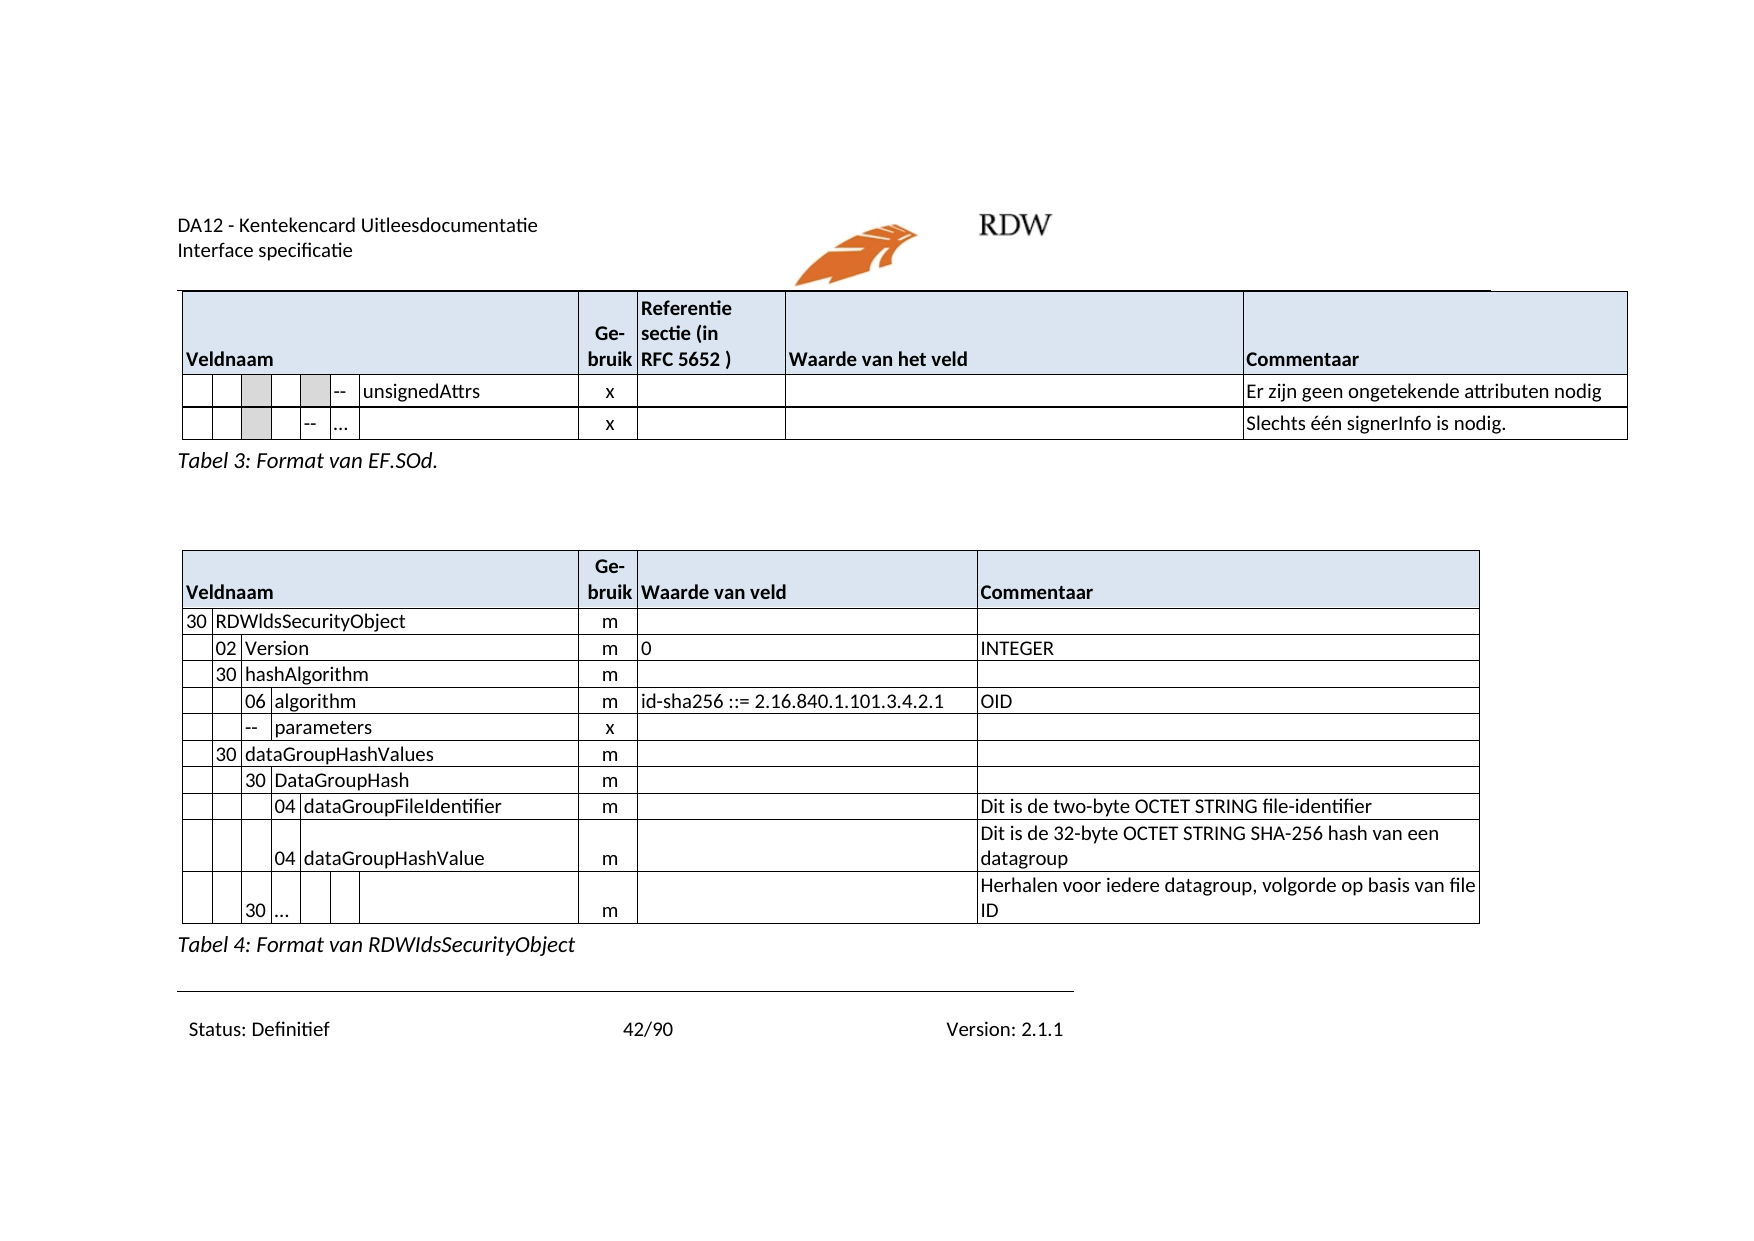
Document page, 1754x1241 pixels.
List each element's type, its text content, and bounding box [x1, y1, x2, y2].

table_cell Version [242, 635, 578, 660]
table_cell m [579, 872, 637, 923]
table_header Commentaar [1244, 292, 1627, 374]
table_cell m [579, 609, 637, 634]
table_cell [638, 794, 977, 819]
table_cell [272, 375, 300, 406]
table_cell m [579, 661, 637, 687]
table_cell [786, 375, 1243, 406]
table_cell [638, 375, 785, 406]
table_header Waarde van het veld [786, 292, 1243, 374]
table_cell [638, 872, 977, 923]
table_cell 30 [242, 872, 271, 923]
table_cell [213, 714, 241, 740]
table_cell [183, 872, 212, 923]
table_cell [242, 375, 271, 406]
table_cell INTEGER [978, 635, 1479, 660]
table_cell [301, 375, 330, 406]
table_cell [978, 767, 1479, 793]
table_cell id-sha256 ::= 2.16.840.1.101.3.4.2.1 [638, 688, 977, 713]
table_cell [213, 794, 241, 819]
table_cell [183, 767, 212, 793]
table_cell [183, 714, 212, 740]
table_cell [272, 408, 300, 439]
table_cell [183, 741, 212, 766]
table_cell [301, 872, 330, 923]
table_cell [183, 408, 212, 439]
table_cell dataGroupHashValues [242, 741, 578, 766]
table_cell parameters [272, 714, 578, 740]
table_cell [638, 408, 785, 439]
table_cell Dit is de two-byte OCTET STRING file-identifier [978, 794, 1479, 819]
table_cell 04 [272, 794, 300, 819]
table_cell m [579, 820, 637, 871]
table_header Veldnaam [183, 292, 578, 374]
text Tabel 4: Format van RDWIdsSecurityObject [177, 930, 1491, 958]
table_cell DataGroupHash [272, 767, 578, 793]
table_cell RDWldsSecurityObject [213, 609, 578, 634]
table_cell [213, 872, 241, 923]
table_cell [213, 767, 241, 793]
table_cell [638, 661, 977, 687]
table_cell [978, 609, 1479, 634]
table_cell unsignedAttrs [360, 375, 578, 406]
table_cell [638, 741, 977, 766]
table_cell [213, 688, 241, 713]
table_cell OID [978, 688, 1479, 713]
table_header Referentie sectie (in RFC 5652 [6]) [638, 292, 785, 374]
table_cell [978, 714, 1479, 740]
table_cell [213, 375, 241, 406]
table_cell m [579, 767, 637, 793]
table_cell x [579, 408, 637, 439]
table_cell [242, 820, 271, 871]
table_cell m [579, 635, 637, 660]
table_cell Dit is de 32-byte OCTET STRING SHA-256 hash van een datagroup [978, 820, 1479, 871]
table_cell [183, 661, 212, 687]
table_cell [638, 714, 977, 740]
table_cell [978, 661, 1479, 687]
table_header Commentaar [978, 551, 1479, 607]
table_cell 30 [242, 767, 271, 793]
table_cell … [331, 408, 359, 439]
table_cell dataGroupFileIdentifier [301, 794, 578, 819]
table_cell [183, 688, 212, 713]
table_cell m [579, 741, 637, 766]
table_header Ge-bruik [579, 551, 637, 607]
table_cell 06 [242, 688, 271, 713]
table_cell [638, 609, 977, 634]
table_cell [331, 872, 359, 923]
table_cell [786, 408, 1243, 439]
table_cell 04 [272, 820, 300, 871]
table_cell m [579, 794, 637, 819]
table_cell [242, 794, 271, 819]
table_cell x [579, 714, 637, 740]
table_cell [638, 767, 977, 793]
table_cell Herhalen voor iedere datagroup, volgorde op basis van file ID [978, 872, 1479, 923]
text Tabel 3: Format van EF.SOd. [177, 446, 1491, 474]
table_cell 02 [213, 635, 241, 660]
table_cell 0 [638, 635, 977, 660]
table_cell [360, 872, 578, 923]
table_cell [213, 820, 241, 871]
table_header Waarde van veld [638, 551, 977, 607]
table_cell m [579, 688, 637, 713]
table_cell 30 [183, 609, 212, 634]
table_cell dataGroupHashValue [301, 820, 578, 871]
table_cell algorithm [272, 688, 578, 713]
table_cell [183, 635, 212, 660]
table_cell … [272, 872, 300, 923]
table_cell x [579, 375, 637, 406]
table_cell [183, 794, 212, 819]
table_cell 30 [213, 661, 241, 687]
table_cell -- [331, 375, 359, 406]
table_cell [213, 408, 241, 439]
table_cell Slechts één signerInfo is nodig. [1244, 408, 1627, 439]
table_cell [183, 820, 212, 871]
table_cell hashAlgorithm [242, 661, 578, 687]
table_cell Er zijn geen ongetekende attributen nodig [1244, 375, 1627, 406]
table_cell [242, 408, 271, 439]
table_header Ge-bruik [579, 292, 637, 374]
table_cell [638, 820, 977, 871]
table_cell 30 [213, 741, 241, 766]
table_cell [183, 375, 212, 406]
table_cell -- [242, 714, 271, 740]
table_header Veldnaam [183, 551, 578, 607]
table_cell [978, 741, 1479, 766]
table_cell -- [301, 408, 330, 439]
table_cell [360, 408, 578, 439]
